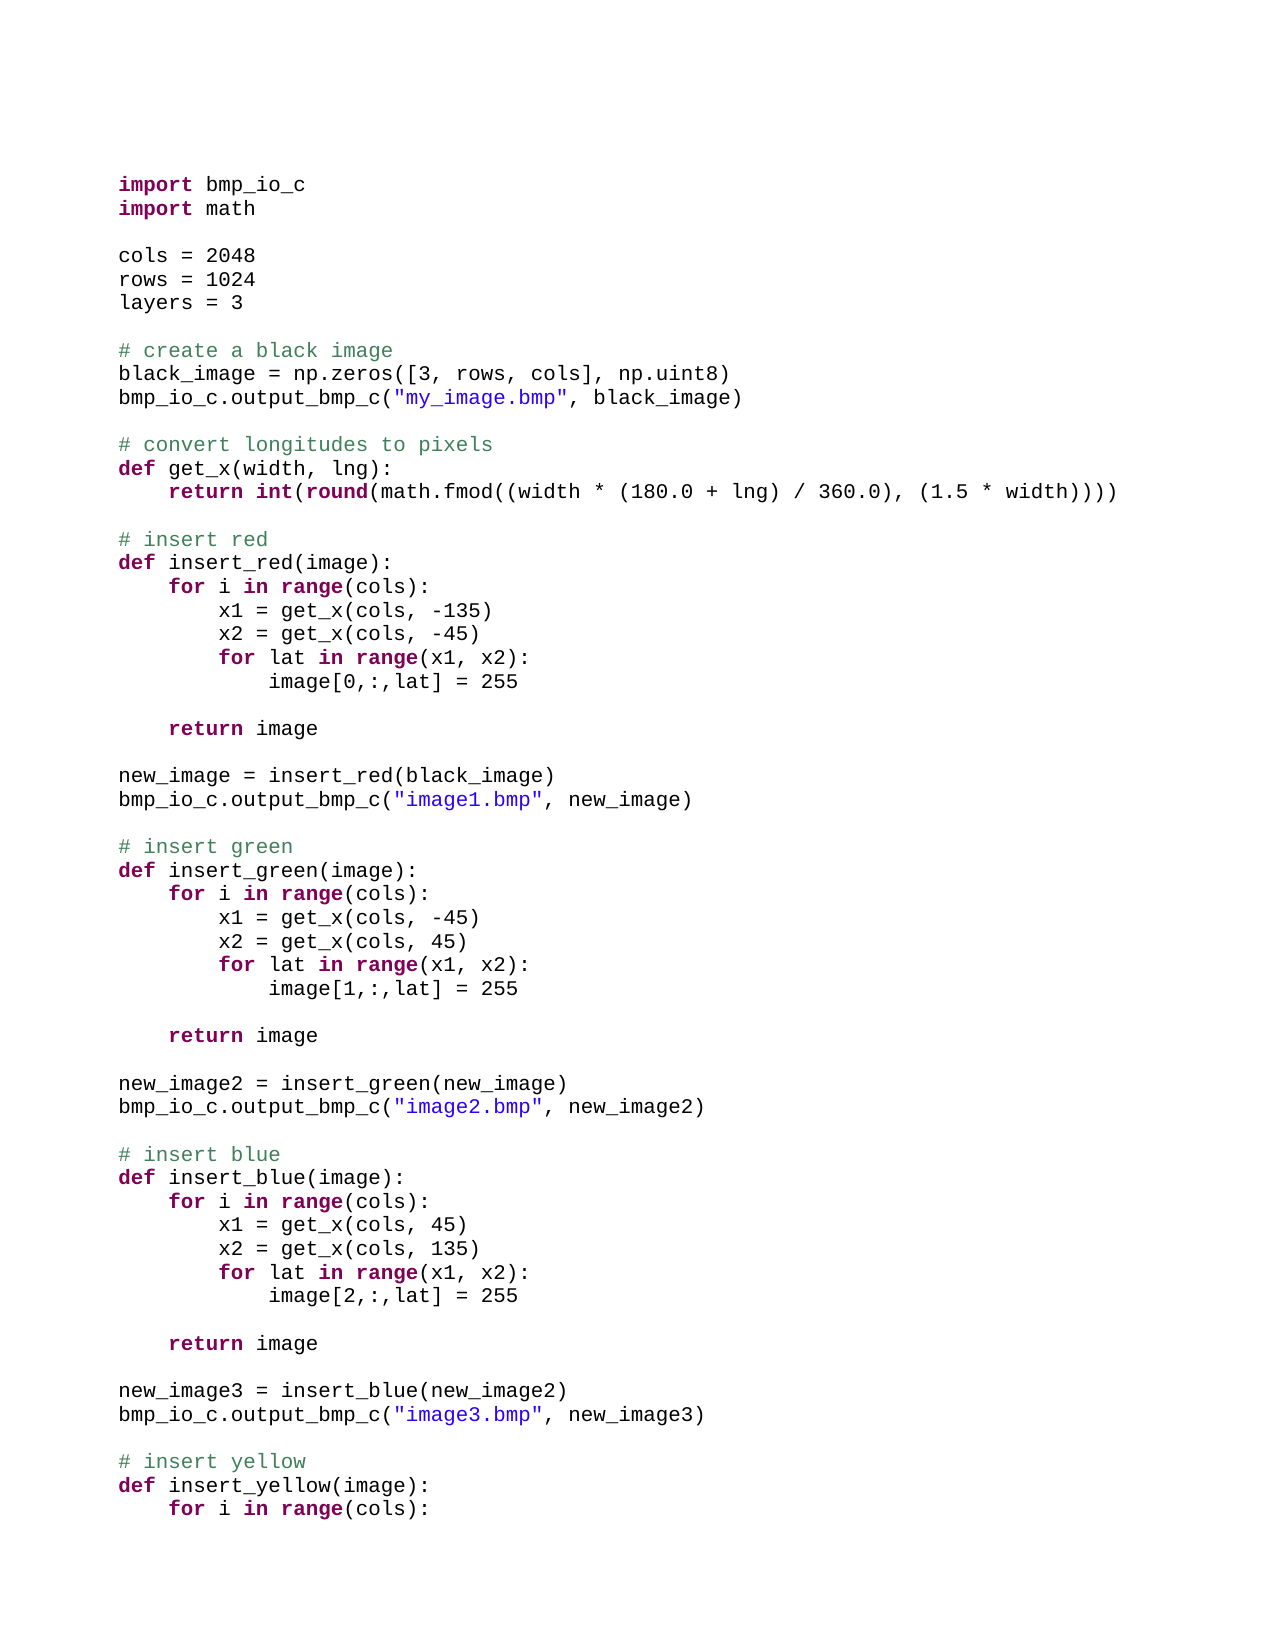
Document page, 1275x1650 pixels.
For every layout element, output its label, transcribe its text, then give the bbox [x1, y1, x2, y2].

text for i in range(cols): [118, 883, 1157, 907]
text image[0,:,lat] = 255 [118, 671, 1157, 694]
text def insert_green(image): [118, 860, 1157, 883]
text new_image2 = insert_green(new_image) [118, 1073, 1157, 1096]
text return int(round(math.fmod((width * (180.0 + lng) / 360.0), (1.5 * width)))) [118, 481, 1157, 505]
text rows = 1024 [118, 269, 1157, 292]
text x1 = get_x(cols, 45) [118, 1214, 1157, 1238]
text cols = 2048 [118, 245, 1157, 269]
text for lat in range(x1, x2): [118, 647, 1157, 671]
text x2 = get_x(cols, -45) [118, 623, 1157, 647]
text bmp_io_c.output_bmp_c("image2.bmp", new_image2) [118, 1096, 1157, 1120]
text x2 = get_x(cols, 45) [118, 931, 1157, 954]
text # insert yellow [118, 1451, 1157, 1474]
text def insert_red(image): [118, 552, 1157, 576]
text for lat in range(x1, x2): [118, 1262, 1157, 1285]
text x1 = get_x(cols, -45) [118, 907, 1157, 931]
text layers = 3 [118, 292, 1157, 316]
text new_image = insert_red(black_image) [118, 765, 1157, 789]
text return image [118, 718, 1157, 742]
text for i in range(cols): [118, 1191, 1157, 1214]
text # insert green [118, 836, 1157, 860]
text x2 = get_x(cols, 135) [118, 1238, 1157, 1262]
text for i in range(cols): [118, 576, 1157, 600]
text new_image3 = insert_blue(new_image2) [118, 1380, 1157, 1404]
text # insert blue [118, 1143, 1157, 1167]
text # create a black image [118, 339, 1157, 363]
text x1 = get_x(cols, -135) [118, 600, 1157, 623]
text def insert_blue(image): [118, 1167, 1157, 1191]
text for lat in range(x1, x2): [118, 954, 1157, 978]
text black_image = np.zeros([3, rows, cols], np.uint8) [118, 363, 1157, 387]
text image[2,:,lat] = 255 [118, 1285, 1157, 1309]
text import math [118, 198, 1157, 221]
text return image [118, 1333, 1157, 1356]
text for i in range(cols): [118, 1498, 1157, 1522]
text def insert_yellow(image): [118, 1474, 1157, 1498]
text def get_x(width, lng): [118, 458, 1157, 481]
text return image [118, 1025, 1157, 1049]
text import bmp_io_c [118, 174, 1157, 198]
text image[1,:,lat] = 255 [118, 978, 1157, 1002]
text bmp_io_c.output_bmp_c("image3.bmp", new_image3) [118, 1404, 1157, 1427]
text bmp_io_c.output_bmp_c("my_image.bmp", black_image) [118, 387, 1157, 411]
text bmp_io_c.output_bmp_c("image1.bmp", new_image) [118, 789, 1157, 812]
text # insert red [118, 529, 1157, 552]
text # convert longitudes to pixels [118, 434, 1157, 458]
